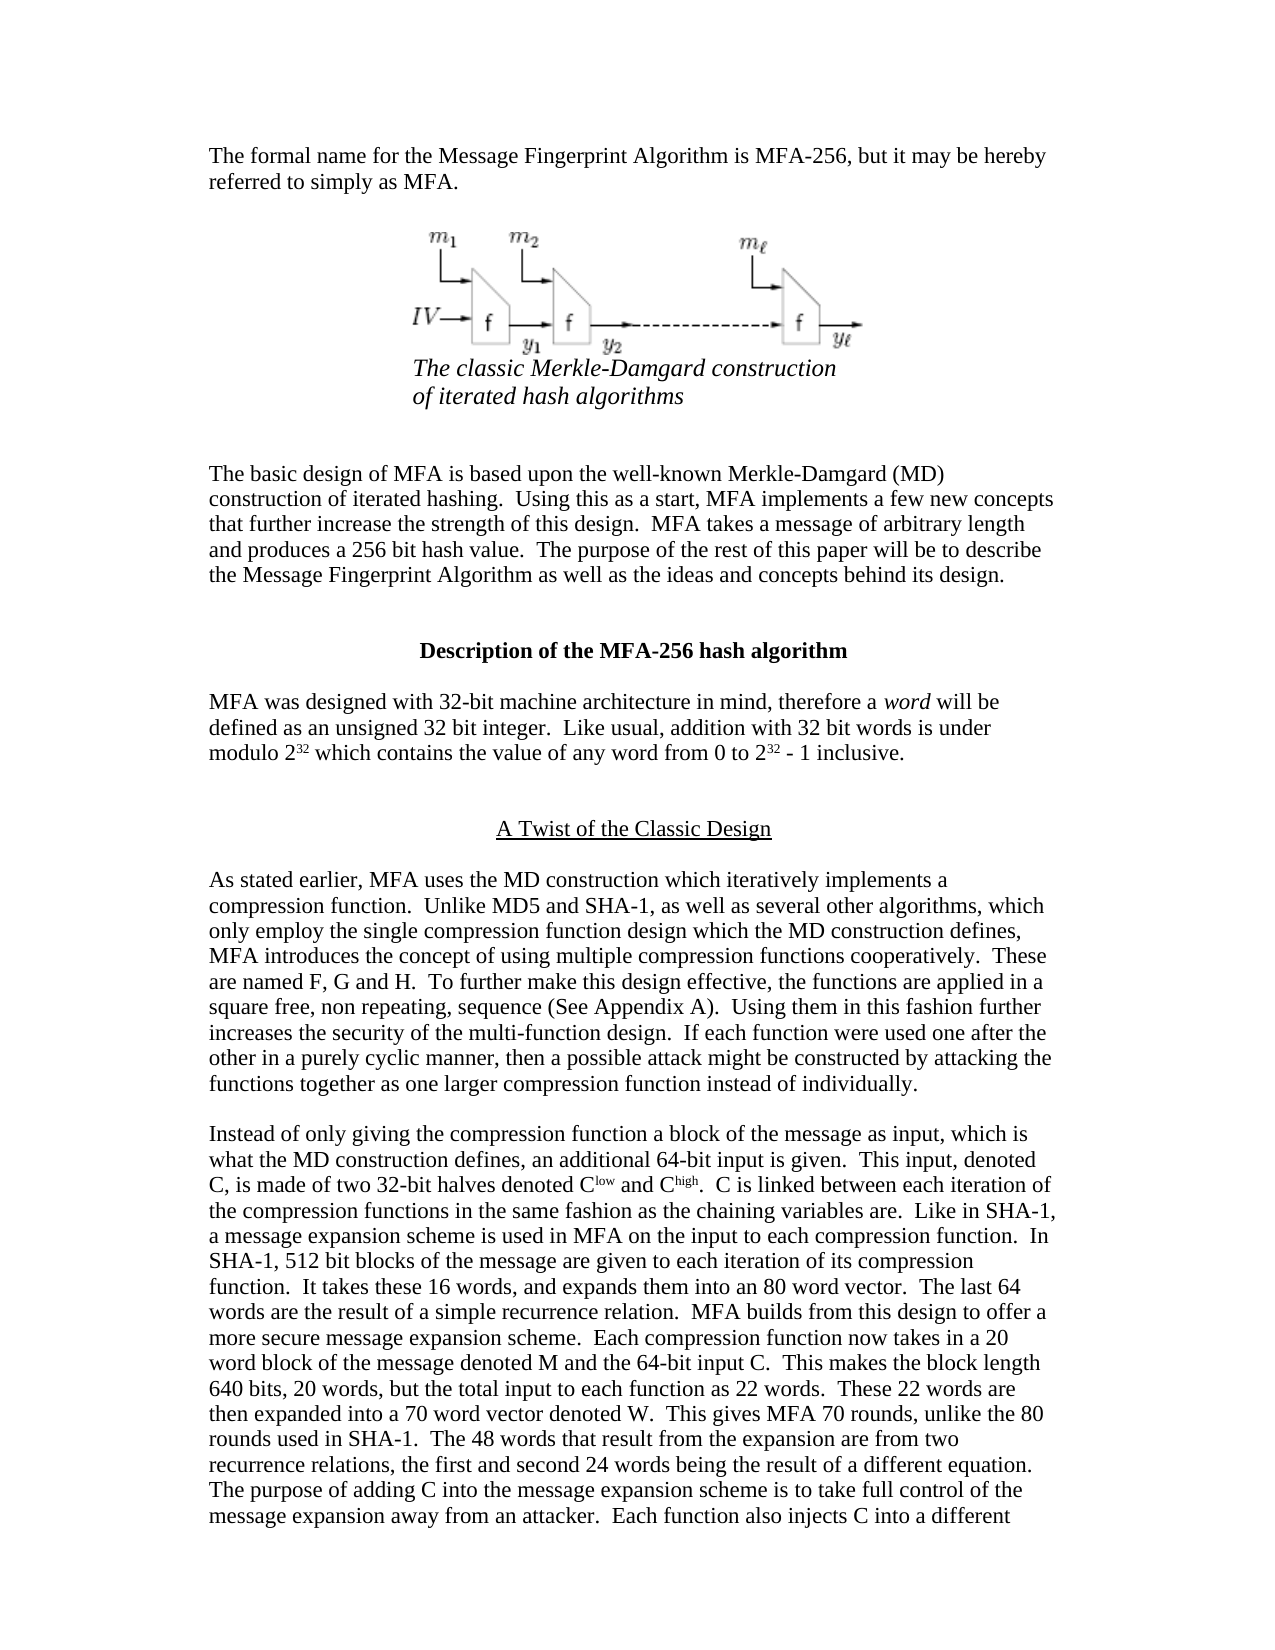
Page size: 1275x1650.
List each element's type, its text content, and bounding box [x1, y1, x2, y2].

text The classic Merkle-Damgard construction of iterated hash algorithms [412, 355, 862, 410]
text A Twist of the Classic Design [209, 816, 1058, 842]
picture [412, 232, 863, 355]
text As stated earlier, MFA uses the MD construction which iteratively implements a compression function. Unlike MD5 and SHA-1, as well as several other algorithms, which only employ the single compression function design which the MD construction defines, MFA introduces the concept of using multiple compression functions cooperatively. These are named F, G and H. To further make this design effective, the functions are applied in a square free, non repeating, sequence (See Appendix A). Using them in this fashion further increases the security of the multi-function design. If each function were used one after the other in a purely cyclic manner, then a possible attack might be constructed by attacking the functions together as one larger compression function instead of individually. [209, 867, 1058, 1096]
text The formal name for the Message Fingerprint Algorithm is MFA-256, but it may be hereby referred to simply as MFA. [209, 143, 1058, 194]
text MFA was designed with 32-bit machine architecture in mind, therefore a word will be defined as an unsigned 32 bit integer. Like usual, addition with 32 bit words is under modulo 232 which contains the value of any word from 0 to 232 - 1 inclusive. [209, 689, 1058, 766]
text Instead of only giving the compression function a block of the message as input, which is what the MD construction defines, an additional 64-bit input is given. This input, denoted C, is made of two 32-bit halves denoted Clow and Chigh. C is linked between each iteration of the compression functions in the same fashion as the chaining variables are. Like in SHA-1, a message expansion scheme is used in MFA on the input to each compression function. In SHA-1, 512 bit blocks of the message are given to each iteration of its compression function. It takes these 16 words, and expands them into an 80 word vector. The last 64 words are the result of a simple recurrence relation. MFA builds from this design to offer a more secure message expansion scheme. Each compression function now takes in a 20 word block of the message denoted M and the 64-bit input C. This makes the block length 640 bits, 20 words, but the total input to each function as 22 words. These 22 words are then expanded into a 70 word vector denoted W. This gives MFA 70 rounds, unlike the 80 rounds used in SHA-1. The 48 words that result from the expansion are from two recurrence relations, the first and second 24 words being the result of a different equation. The purpose of adding C into the message expansion scheme is to take full control of the message expansion away from an attacker. Each function also injects C into a different [209, 1121, 1058, 1528]
text Description of the MFA-256 hash algorithm [209, 638, 1058, 664]
text The basic design of MFA is based upon the well-known Merkle-Damgard (MD) construction of iterated hashing. Using this as a start, MFA implements a few new concepts that further increase the strength of this design. MFA takes a message of arbitrary length and produces a 256 bit hash value. The purpose of the rest of this paper will be to describe the Message Fingerprint Algorithm as well as the ideas and concepts behind its design. [209, 461, 1058, 588]
